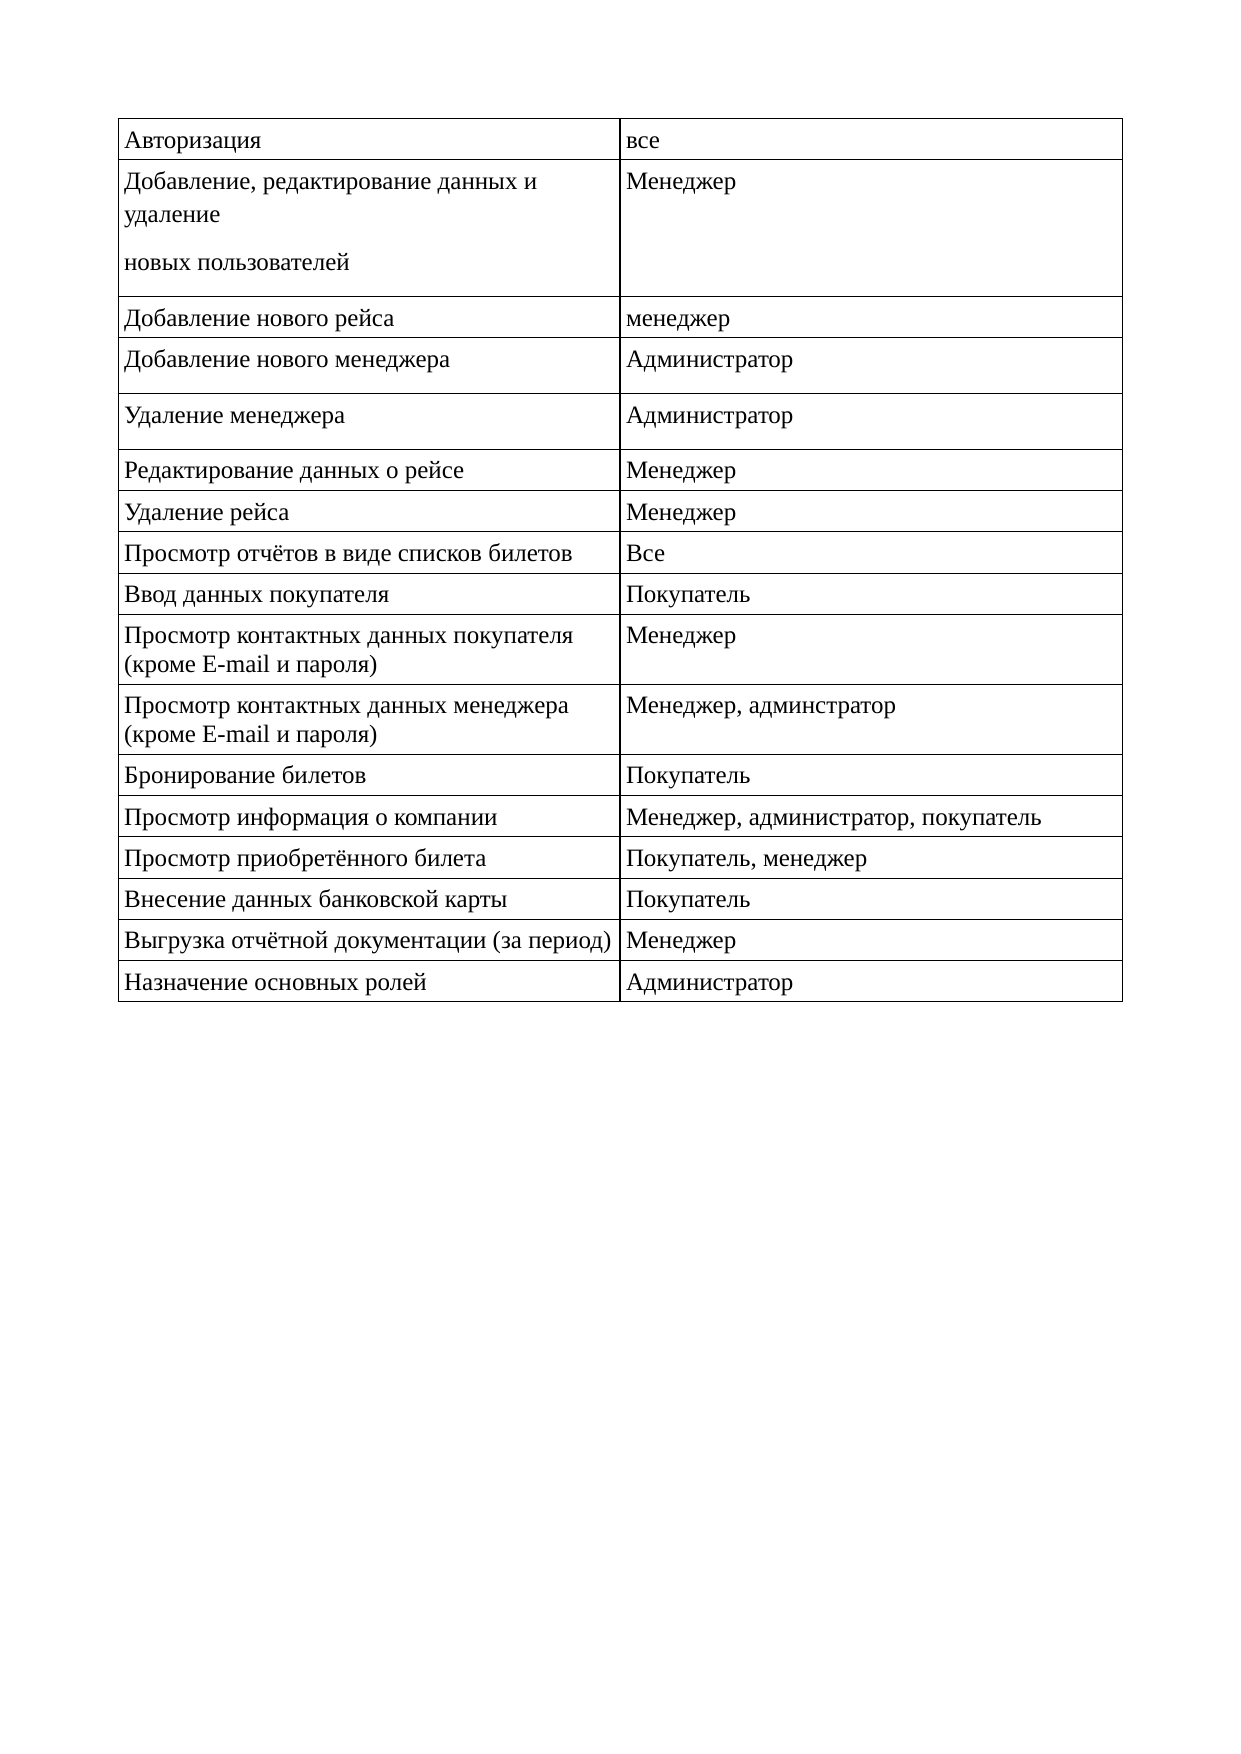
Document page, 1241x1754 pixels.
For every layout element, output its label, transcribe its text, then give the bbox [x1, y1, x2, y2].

table_cell Администратор [621, 338, 1122, 393]
table_cell Администратор [621, 961, 1122, 1001]
table_cell Просмотр отчётов в виде списков билетов [119, 532, 619, 572]
table_cell Менеджер [621, 160, 1122, 296]
table_cell Просмотр информация о компании [119, 796, 619, 836]
table_cell Администратор [621, 394, 1122, 449]
table_cell Удаление менеджера [119, 394, 619, 449]
table_cell менеджер [621, 297, 1122, 337]
table_cell Менеджер, админстратор [621, 685, 1122, 754]
table_cell Менеджер [621, 450, 1122, 490]
table_cell Авторизация [119, 119, 619, 159]
table_cell Внесение данных банковской карты [119, 879, 619, 919]
table_cell Менеджер [621, 920, 1122, 960]
table_cell Покупатель [621, 755, 1122, 795]
table_cell Добавление нового менеджера [119, 338, 619, 393]
table_cell Бронирование билетов [119, 755, 619, 795]
table_cell Выгрузка отчётной документации (за период) [119, 920, 619, 960]
table_cell Ввод данных покупателя [119, 574, 619, 614]
table_cell Назначение основных ролей [119, 961, 619, 1001]
table_cell Менеджер [621, 491, 1122, 531]
table_cell Просмотр контактных данных покупателя (кроме E-mail и пароля) [119, 615, 619, 684]
table_cell Покупатель, менеджер [621, 837, 1122, 877]
table_cell Просмотр приобретённого билета [119, 837, 619, 877]
table_cell Редактирование данных о рейсе [119, 450, 619, 490]
table_cell Менеджер, администратор, покупатель [621, 796, 1122, 836]
table_cell все [621, 119, 1122, 159]
table_cell Добавление нового рейса [119, 297, 619, 337]
table_cell Добавление, редактирование данных и удаление новых пользователей [119, 160, 619, 296]
table_cell Покупатель [621, 574, 1122, 614]
table_cell Менеджер [621, 615, 1122, 684]
table_cell Просмотр контактных данных менеджера (кроме E-mail и пароля) [119, 685, 619, 754]
table_cell Все [621, 532, 1122, 572]
table_cell Покупатель [621, 879, 1122, 919]
table_cell Удаление рейса [119, 491, 619, 531]
